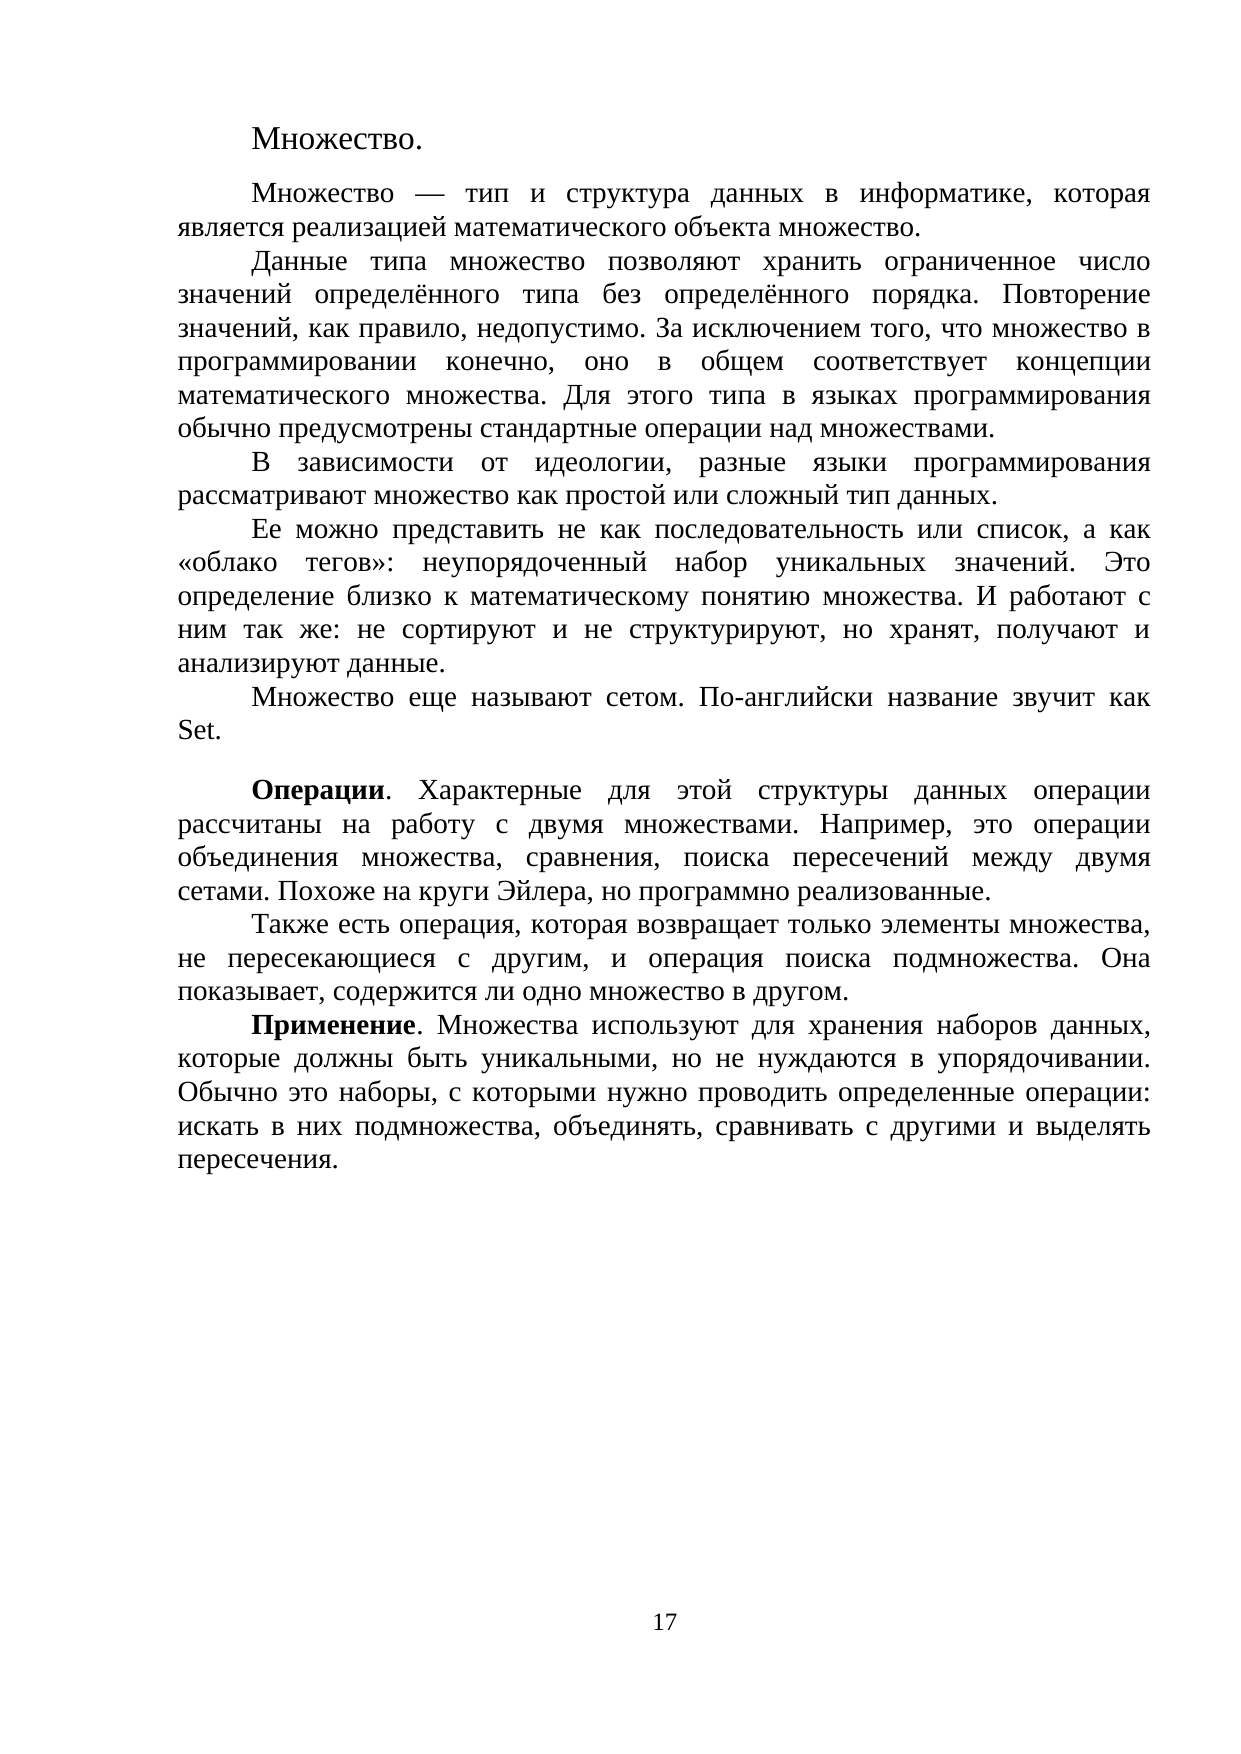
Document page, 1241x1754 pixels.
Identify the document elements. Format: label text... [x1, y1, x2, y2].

text Ее можно представить не как последовательность или список, а как «облако тегов»: неупорядоченный набор уникальных значений. Это определение близко к математическому понятию множества. И работают с ним так же: не сортируют и не структурируют, но хранят, получают и анализируют данные. [177, 511, 1152, 679]
text Множество — тип и структура данных в информатике, которая является реализацией математического объекта множество. [177, 176, 1152, 243]
text Применение. Множества используют для хранения наборов данных, которые должны быть уникальными, но не нуждаются в упорядочивании. Обычно это наборы, с которыми нужно проводить определенные операции: искать в них подмножества, объединять, сравнивать с другими и выделять пересечения. [177, 1007, 1152, 1175]
text Также есть операция, которая возвращает только элементы множества, не пересекающиеся с другим, и операция поиска подмножества. Она показывает, содержится ли одно множество в другом. [177, 906, 1152, 1007]
text Множество еще называют сетом. По-английски название звучит как Set. [177, 679, 1152, 746]
subtitle Множество. [177, 118, 1152, 156]
text Данные типа множество позволяют хранить ограниченное число значений определённого типа без определённого порядка. Повторение значений, как правило, недопустимо. За исключением того, что множество в программировании конечно, оно в общем соответствует концепции математического множества. Для этого типа в языках программирования обычно предусмотрены стандартные операции над множествами. [177, 243, 1152, 444]
text В зависимости от идеологии, разные языки программирования рассматривают множество как простой или сложный тип данных. [177, 444, 1152, 511]
text Операции. Характерные для этой структуры данных операции рассчитаны на работу с двумя множествами. Например, это операции объединения множества, сравнения, поиска пересечений между двумя сетами. Похоже на круги Эйлера, но программно реализованные. [177, 772, 1152, 906]
